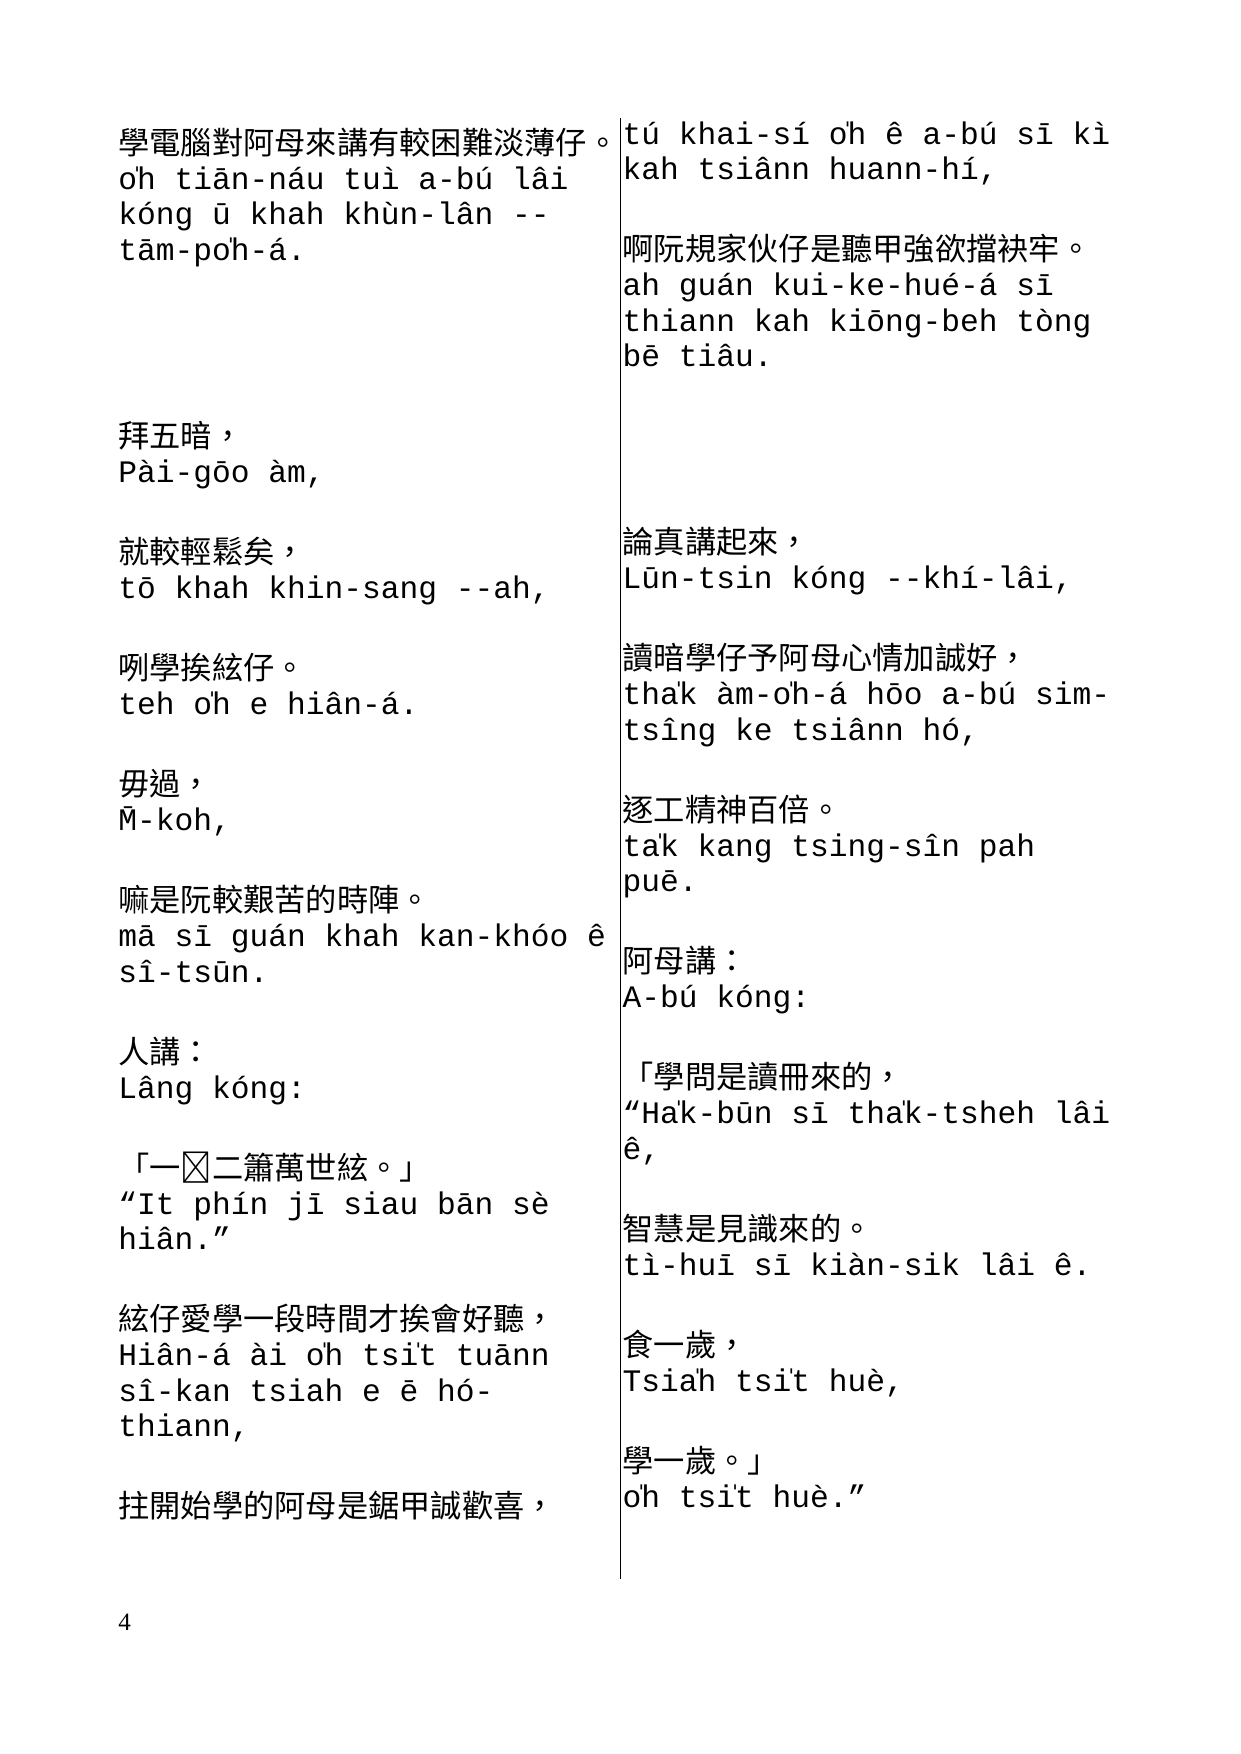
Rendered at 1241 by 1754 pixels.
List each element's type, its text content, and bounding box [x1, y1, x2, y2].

text 學電腦對阿母來講有較困難淡薄仔。 [118, 118, 618, 163]
text 逐工精神百倍。 [622, 785, 1122, 830]
text 絃仔愛學一段時間才挨會好聽， [118, 1294, 618, 1339]
text Lūn-tsin kóng --khí-lâi, [622, 563, 1122, 598]
text 就較輕鬆矣， [118, 527, 618, 572]
text 毋過， [118, 759, 618, 804]
text 人講： [118, 1027, 618, 1072]
text Pài-gōo àm, [118, 456, 618, 492]
text 「學問是讀冊來的， [622, 1052, 1122, 1098]
text o̍h tsi̍t huè.” [622, 1481, 1122, 1517]
text 智慧是見識來的。 [622, 1204, 1122, 1249]
text 阿母講： [622, 936, 1122, 982]
text “It phín jī siau bān sè hiân.” [118, 1188, 618, 1259]
text tō khah khin-sang --ah, [118, 572, 618, 608]
text 拜五暗， [118, 411, 618, 456]
text “Ha̍k-būn sī tha̍k-tsheh lâi ê, [622, 1098, 1122, 1168]
text A-bú kóng: [622, 982, 1122, 1017]
text Lâng kóng: [118, 1072, 618, 1107]
text 論真講起來， [622, 517, 1122, 563]
text tú khai-sí o̍h ê a-bú sī kì kah tsiânn huann-hí, [622, 118, 1122, 189]
text Hiân-á ài o̍h tsi̍t tuānn sî-kan tsiah e ē hó-thiann, [118, 1339, 618, 1446]
text 啊阮規家伙仔是聽甲強欲擋袂牢。 [622, 224, 1122, 269]
text tì-huī sī kiàn-sik lâi ê. [622, 1249, 1122, 1284]
text teh o̍h e hiân-á. [118, 688, 618, 724]
text tha̍k àm-o̍h-á hōo a-bú sim-tsîng ke tsiânn hó, [622, 679, 1122, 749]
text ta̍k kang tsing-sîn pah puē. [622, 830, 1122, 901]
text 食一歲， [622, 1320, 1122, 1365]
text mā sī guán khah kan-khóo ê sî-tsūn. [118, 921, 618, 991]
text 嘛是阮較艱苦的時陣。 [118, 875, 618, 921]
text 咧學挨絃仔。 [118, 643, 618, 688]
text o̍h tiān-náu tuì a-bú lâi kóng ū khah khùn-lân --tām-po̍h-á. [118, 163, 618, 269]
text M̄-koh, [118, 804, 618, 840]
text 「一𥰔二簫萬世絃。」 [118, 1143, 618, 1188]
text ah guán kui-ke-hué-á sī thiann kah kiōng-beh tòng bē tiâu. [622, 269, 1122, 376]
text 讀暗學仔予阿母心情加誠好， [622, 633, 1122, 679]
text Tsia̍h tsi̍t huè, [622, 1365, 1122, 1401]
text 拄開始學的阿母是鋸甲誠歡喜， [118, 1481, 618, 1526]
text 學一歲。」 [622, 1436, 1122, 1481]
